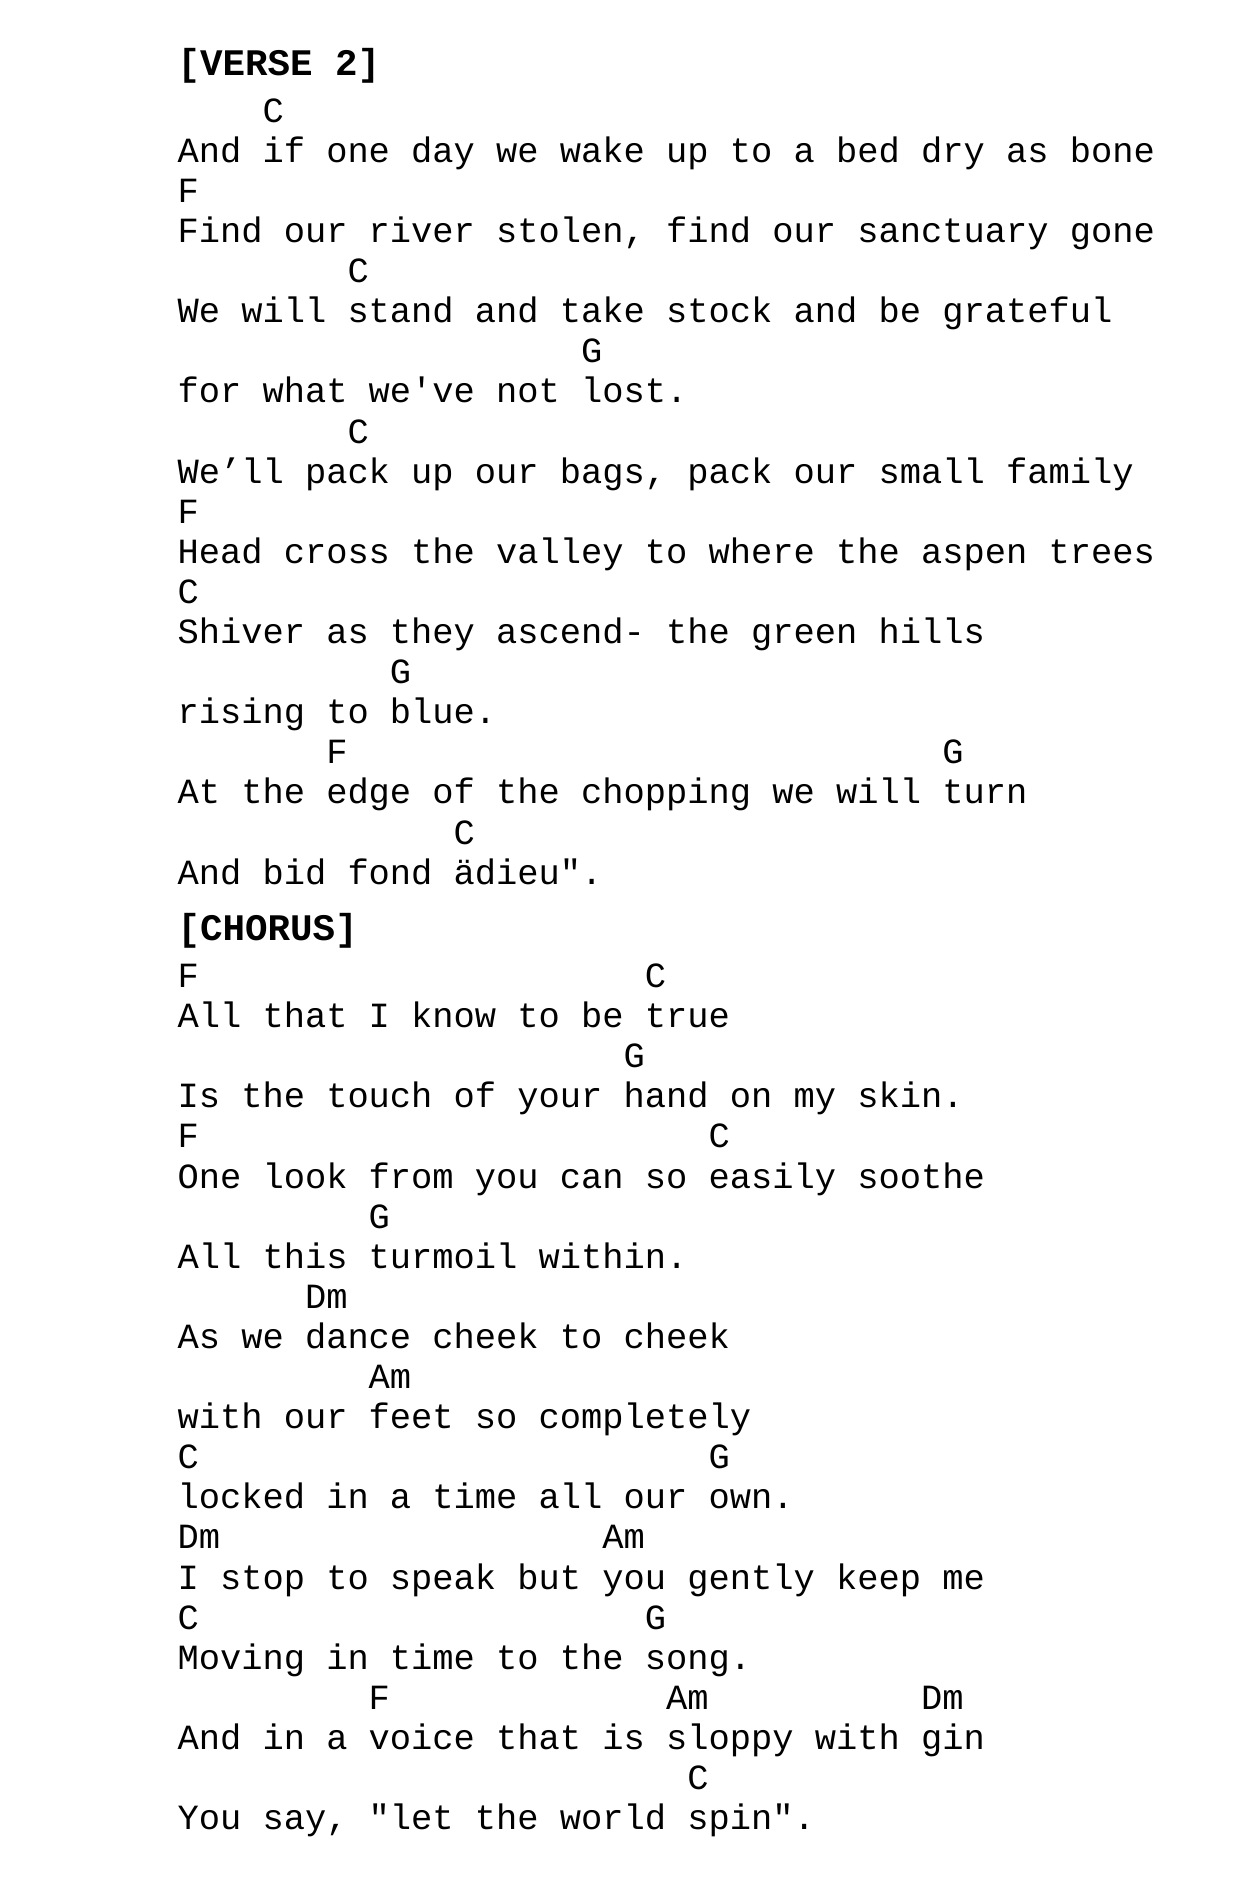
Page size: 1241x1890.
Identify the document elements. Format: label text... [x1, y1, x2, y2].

text We will stand and take stock and be grateful [177, 293, 1196, 333]
text All this turmoil within. [177, 1239, 1196, 1279]
text G [177, 654, 1196, 694]
text We’ll pack up our bags, pack our small family [177, 454, 1196, 494]
text One look from you can so easily soothe [177, 1158, 1196, 1199]
text C G [177, 1600, 1196, 1640]
text G [177, 333, 1196, 373]
text Am [177, 1359, 1196, 1399]
text F C [177, 958, 1196, 998]
text Moving in time to the song. [177, 1640, 1196, 1680]
text And bid fond ädieu". [177, 855, 1196, 895]
text As we dance cheek to cheek [177, 1319, 1196, 1359]
text G [177, 1038, 1196, 1078]
subtitle [VERSE 2] [177, 44, 1196, 87]
text for what we've not lost. [177, 373, 1196, 413]
text rising to blue. [177, 694, 1196, 734]
text Shiver as they ascend- the green hills [177, 614, 1196, 654]
text At the edge of the chopping we will turn [177, 774, 1196, 814]
text F [177, 173, 1196, 213]
text And if one day we wake up to a bed dry as bone [177, 133, 1196, 173]
text I stop to speak but you gently keep me [177, 1559, 1196, 1600]
text G [177, 1199, 1196, 1239]
text C [177, 1760, 1196, 1800]
text C [177, 413, 1196, 454]
text Dm [177, 1279, 1196, 1319]
text F G [177, 734, 1196, 774]
text C G [177, 1439, 1196, 1479]
text C [177, 93, 1196, 133]
text Dm Am [177, 1519, 1196, 1559]
text F C [177, 1118, 1196, 1158]
text C [177, 253, 1196, 293]
text All that I know to be true [177, 998, 1196, 1038]
text F [177, 494, 1196, 534]
text locked in a time all our own. [177, 1479, 1196, 1519]
text C [177, 814, 1196, 855]
subtitle [CHORUS] [177, 909, 1196, 952]
text Find our river stolen, find our sanctuary gone [177, 213, 1196, 253]
text And in a voice that is sloppy with gin [177, 1720, 1196, 1760]
text C [177, 574, 1196, 614]
text with our feet so completely [177, 1399, 1196, 1439]
text Is the touch of your hand on my skin. [177, 1078, 1196, 1118]
text You say, "let the world spin". [177, 1800, 1196, 1840]
text Head cross the valley to where the aspen trees [177, 534, 1196, 574]
text F Am Dm [177, 1680, 1196, 1720]
